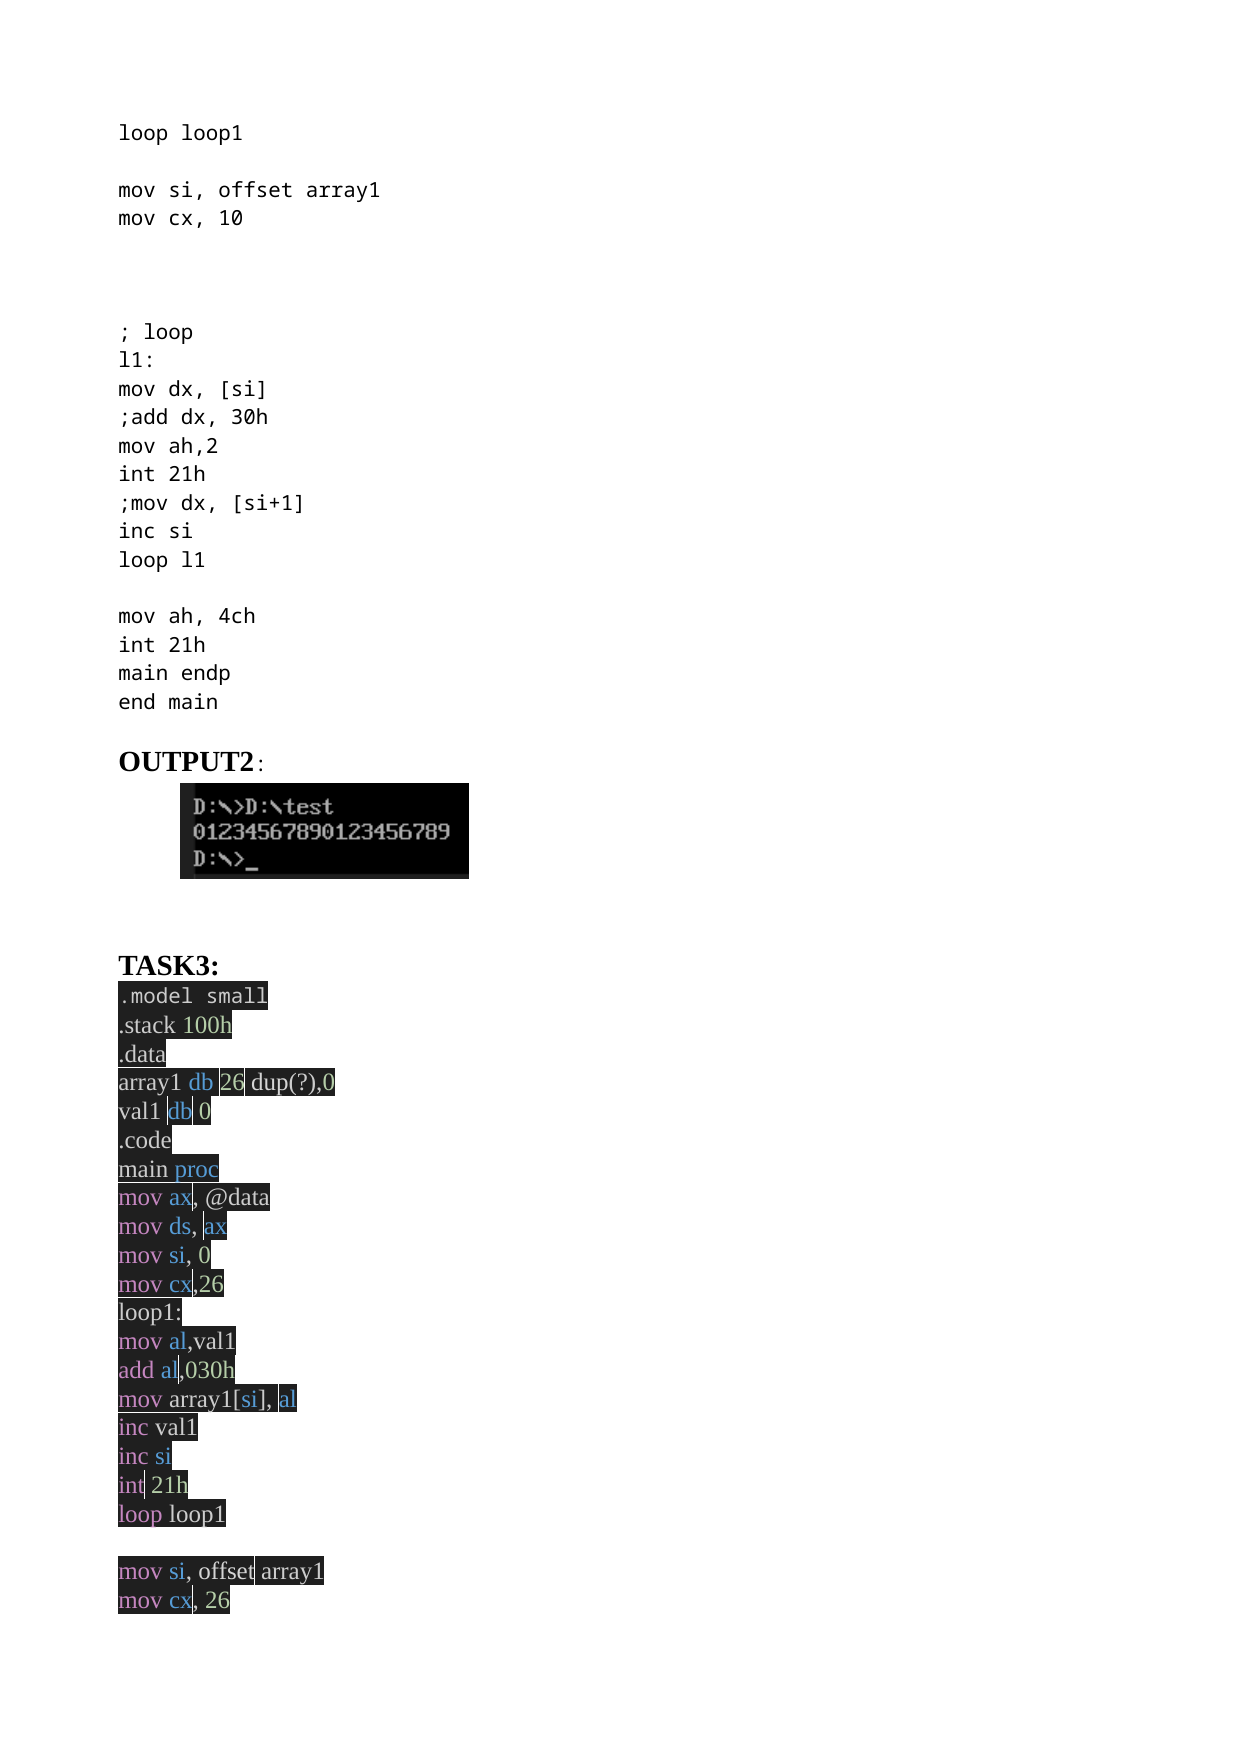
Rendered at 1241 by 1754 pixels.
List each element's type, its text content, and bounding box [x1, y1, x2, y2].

text inc val1 [118, 1412, 1122, 1441]
text .stack 100h [118, 1010, 1122, 1039]
text mov si, offset array1 [118, 175, 1122, 203]
text mov ah, 4ch [118, 602, 1122, 630]
text mov ah,2 [118, 431, 1122, 459]
text mov array1[si], al [118, 1384, 1122, 1412]
text mov cx, 26 [118, 1585, 1122, 1614]
text loop loop1 [118, 118, 1122, 147]
text inc si [118, 516, 1122, 545]
text main proc [118, 1154, 1122, 1182]
text ; loop [118, 317, 1122, 346]
text loop1: [118, 1297, 1122, 1326]
text loop loop1 [118, 1499, 1122, 1527]
text array1 db 26 dup(?),0 [118, 1067, 1122, 1096]
text loop l1 [118, 545, 1122, 573]
text int 21h [118, 459, 1122, 488]
text mov al,val1 [118, 1326, 1122, 1355]
text mov si, offset array1 [118, 1556, 1122, 1585]
text OUTPUT2: [118, 744, 1122, 777]
text .model small [118, 981, 1122, 1010]
text main endp [118, 658, 1122, 687]
text mov ax, @data [118, 1182, 1122, 1211]
text mov si, 0 [118, 1240, 1122, 1269]
text ;mov dx, [si+1] [118, 488, 1122, 516]
text .code [118, 1125, 1122, 1154]
text add al,030h [118, 1355, 1122, 1384]
text mov dx, [si] [118, 374, 1122, 402]
text mov cx,26 [118, 1269, 1122, 1297]
text int 21h [118, 1470, 1122, 1499]
picture [180, 783, 469, 879]
text inc si [118, 1441, 1122, 1470]
text .data [118, 1039, 1122, 1067]
text TASK3: [118, 948, 1122, 981]
text end main [118, 687, 1122, 715]
text val1 db 0 [118, 1096, 1122, 1125]
text mov ds, ax [118, 1211, 1122, 1240]
text mov cx, 10 [118, 203, 1122, 232]
text l1: [118, 346, 1122, 374]
text int 21h [118, 630, 1122, 658]
text ;add dx, 30h [118, 402, 1122, 431]
